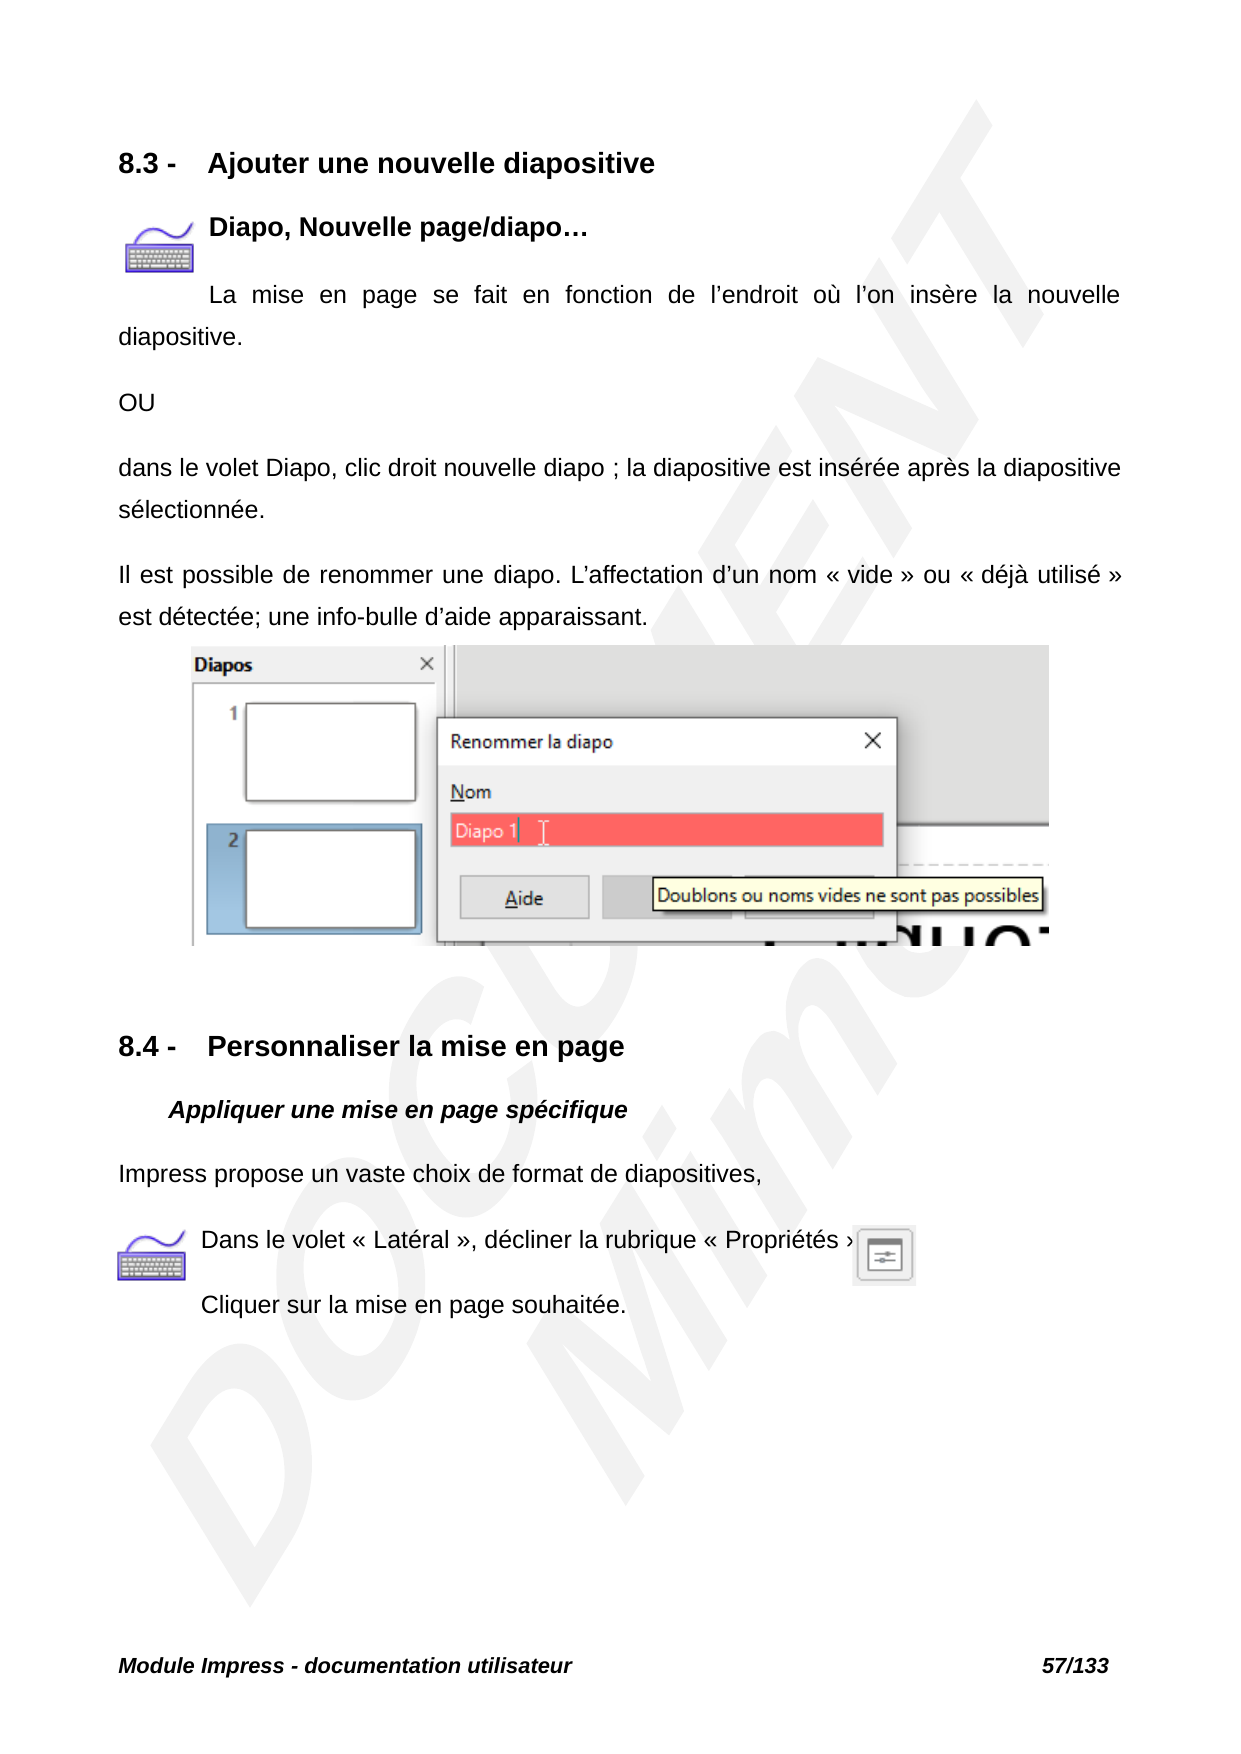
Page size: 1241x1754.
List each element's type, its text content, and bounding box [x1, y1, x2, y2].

text Dans le volet « Latéral », décliner la rubrique « Propriétés ». [189, 1226, 852, 1253]
text dans le volet Diapo, clic droit nouvelle diapo ; la diapositive est insérée après la diapositive sélectionnée. [118, 454, 1122, 524]
picture [852, 1225, 917, 1286]
picture [121, 211, 197, 287]
subtitle Appliquer une mise en page spécifique [168, 1096, 1122, 1124]
picture [191, 645, 1049, 946]
text Diapo, Nouvelle page/diapo… [197, 212, 1122, 242]
text Cliquer sur la mise en page souhaitée. [118, 1291, 1122, 1319]
subtitle Ajouter une nouvelle diapositive [118, 147, 1122, 180]
text La mise en page se fait en fonction de l’endroit où l’on insère la nouvelle diapositive. [118, 281, 1122, 351]
text Il est possible de renommer une diapo. L’affectation d’un nom « vide » ou « déjà utilisé » est détectée; une info-bulle d’aide apparaissant. [118, 561, 1122, 631]
subtitle Personnaliser la mise en page [118, 1030, 1122, 1063]
text OU [118, 388, 1122, 416]
picture [113, 1220, 189, 1295]
text Impress propose un vaste choix de format de diapositives, [118, 1160, 1122, 1188]
text Dans le volet « Latéral », décliner la rubrique « Propriétés ». [917, 1226, 1122, 1253]
